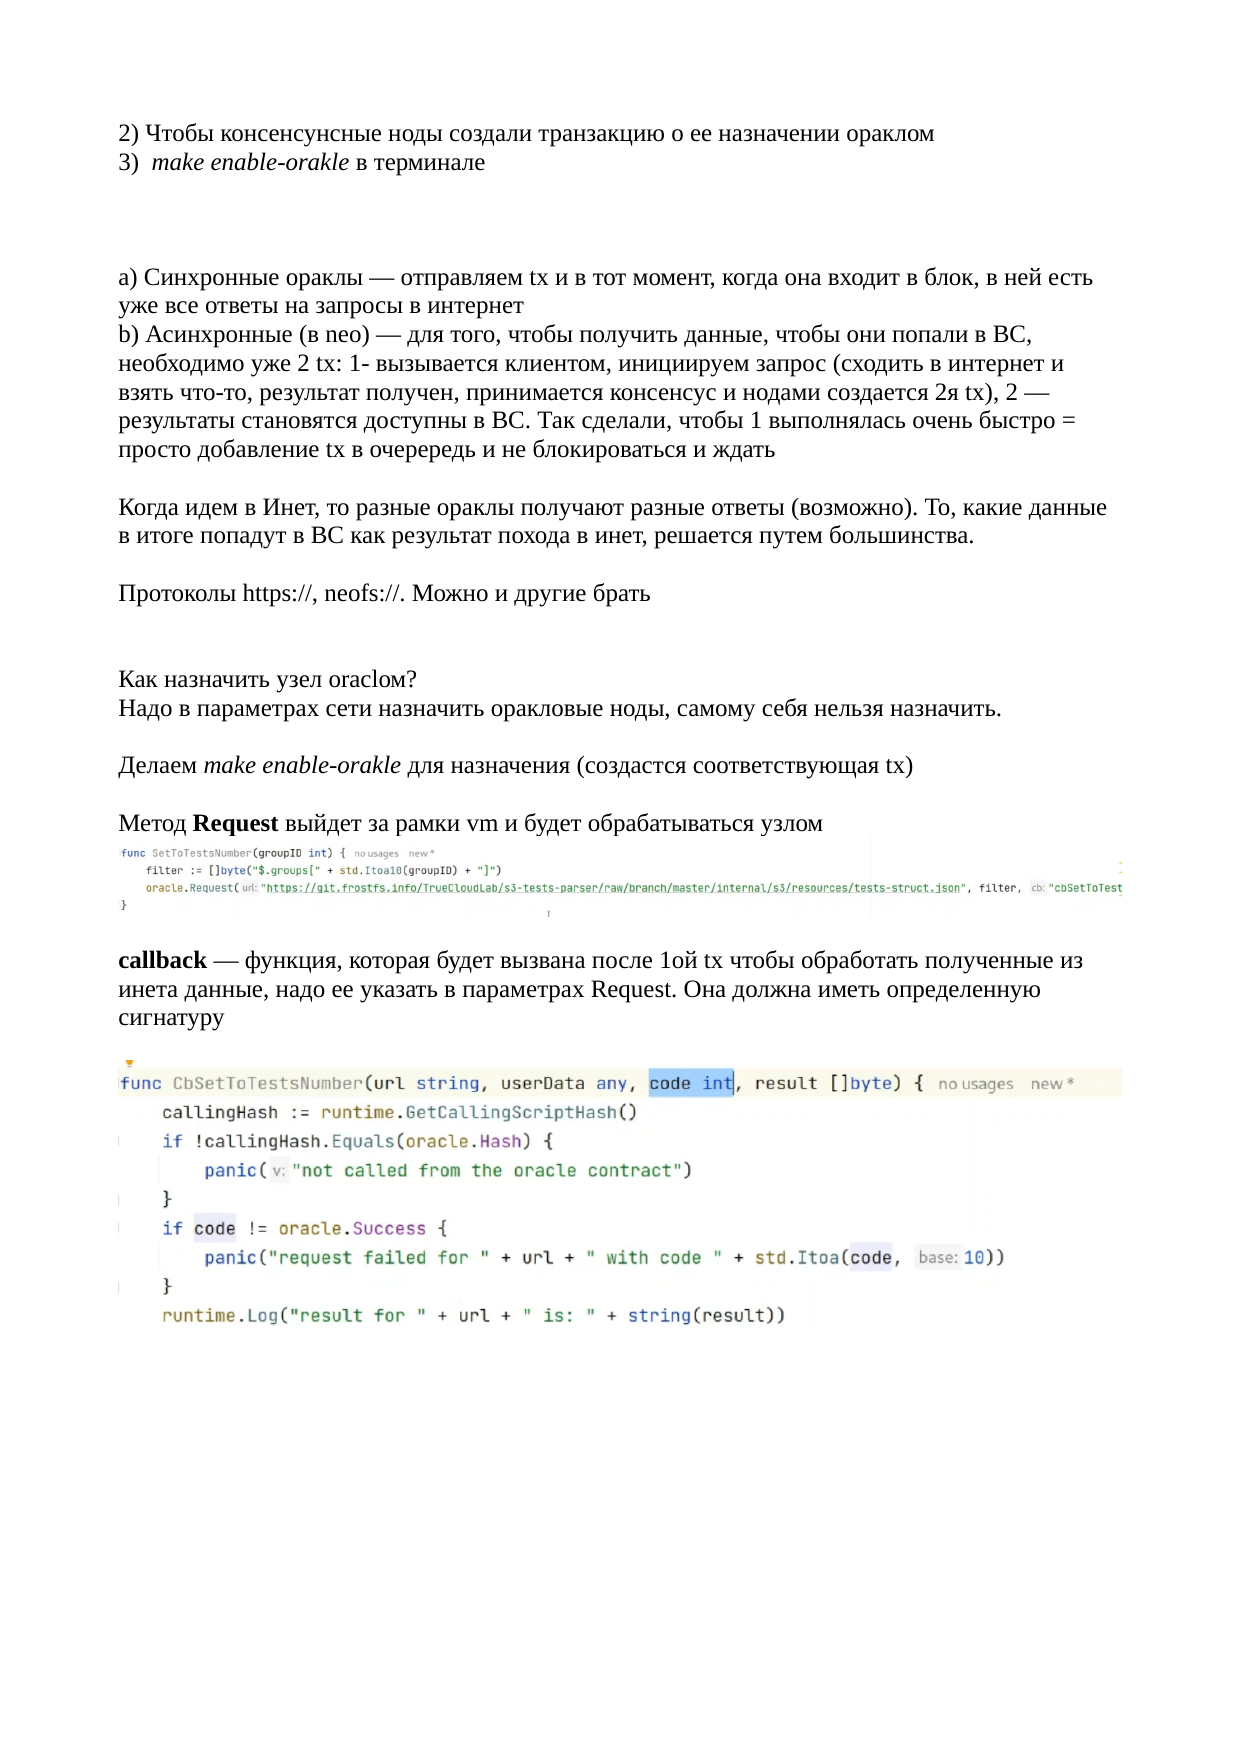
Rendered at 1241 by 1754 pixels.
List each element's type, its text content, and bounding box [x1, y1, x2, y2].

picture [118, 836, 1123, 917]
text Метод Request выйдет за рамки vm и будет обрабатываться узлом [118, 808, 1122, 836]
picture [118, 1060, 1123, 1330]
text Когда идем в Инет, то разные ораклы получают разные ответы (возможно). То, какие данные в итоге попадут в BC как результат похода в инет, решается путем большинства. [118, 492, 1122, 549]
text 2) Чтобы консенсунсные ноды создали транзакцию о ее назначении ораклом [118, 118, 1122, 147]
text callback — функция, которая будет вызвана после 1ой tx чтобы обработать полученные из инета данные, надо ее указать в параметрах Request. Она должна иметь определенную сигнатуру [118, 945, 1122, 1031]
text a) Синхронные ораклы — отправляем tx и в тот момент, когда она входит в блок, в ней есть уже все ответы на запросы в интернет [118, 262, 1122, 319]
text Делаем make enable-orakle для назначения (создастся соответствующая tx) [118, 751, 1122, 779]
text Надо в параметрах сети назначить оракловые ноды, самому себя нельзя назначить. [118, 693, 1122, 722]
text Как назначить узел oraclом? [118, 664, 1122, 693]
text b) Асинхронные (в neo) — для того, чтобы получить данные, чтобы они попали в BC, необходимо уже 2 tx: 1- вызывается клиентом, инициируем запрос (сходить в интернет и взять что-то, результат получен, принимается консенсус и нодами создается 2я tx), 2 — результаты становятся доступны в BC. Так сделали, чтобы 1 выполнялась очень быстро = просто добавление tx в очерередь и не блокироваться и ждать [118, 319, 1122, 463]
text 3) make enable-orakle в терминале [118, 147, 1122, 176]
text Протоколы https://, neofs://. Можно и другие брать [118, 578, 1122, 607]
